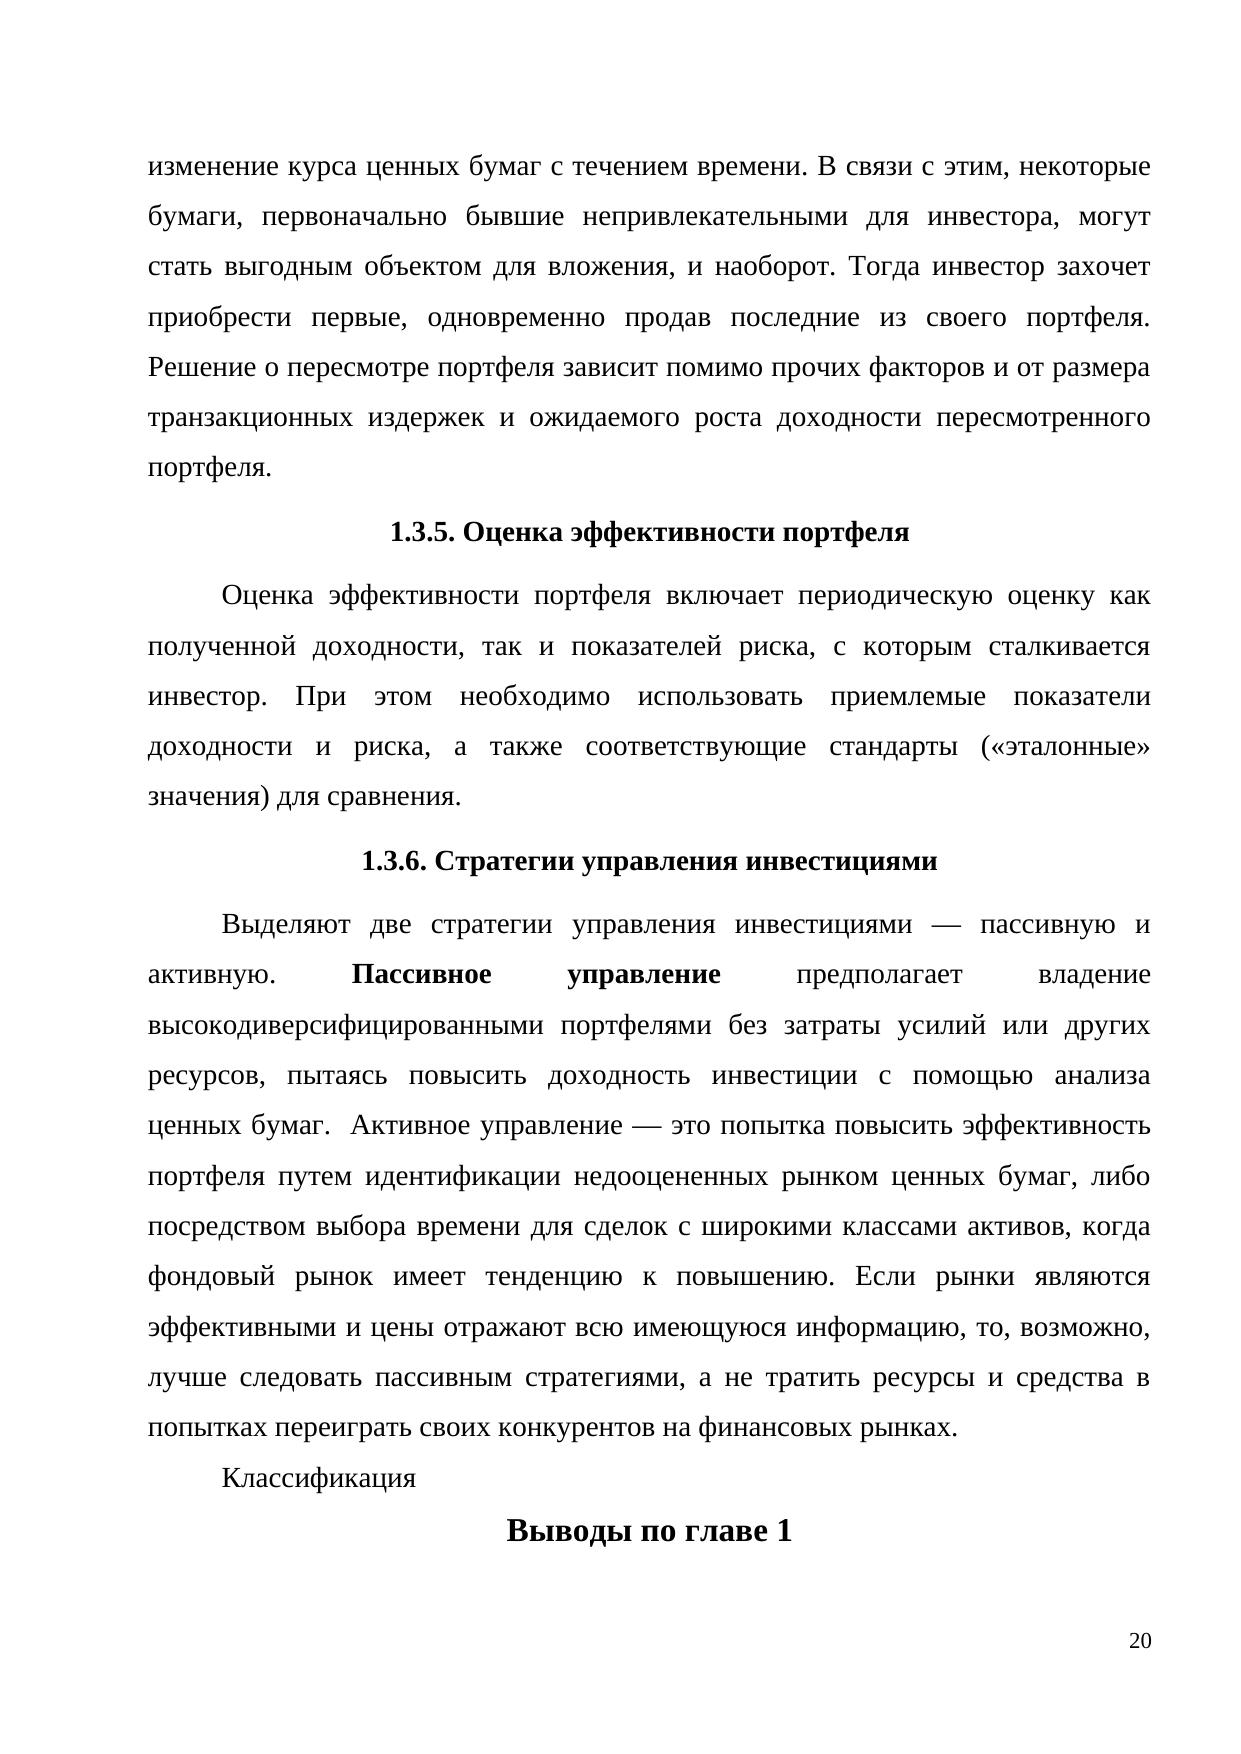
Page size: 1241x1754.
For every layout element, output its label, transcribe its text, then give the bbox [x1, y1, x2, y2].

subtitle 1.3.6. Стратегии управления инвестициями [148, 843, 1152, 877]
text Оценка эффективности портфеля включает периодическую оценку как полученной доходности, так и показателей риска, с которым сталкивается инвестор. При этом необходимо использовать приемлемые показатели доходности и риска, а также соответствующие стандарты («эталонные» значения) для сравнения. [148, 577, 1152, 812]
text Классификация [148, 1460, 1152, 1493]
text изменение курса ценных бумаг с течением времени. В связи с этим, некоторые бумаги, первоначально бывшие непривлекательными для инвестора, могут стать выгодным объектом для вложения, и наоборот. Тогда инвестор захочет приобрести первые, одновременно продав последние из своего портфеля. Решение о пересмотре портфеля зависит помимо прочих факторов и от размера транзакционных издержек и ожидаемого роста доходности пересмотренного портфеля. [148, 148, 1152, 483]
subtitle Выводы по главе 1 [148, 1510, 1152, 1548]
subtitle 1.3.5. Оценка эффективности портфеля [148, 514, 1152, 548]
text Выделяют две стратегии управления инвестициями — пассивную и активную. Пассивное управление предполагает владение высокодиверсифицированными портфелями без затраты усилий или других ресурсов, пытаясь повысить доходность инвестиции с помощью анализа ценных бумаг. Активное управление — это попытка повысить эффективность портфеля путем идентификации недооцененных рынком ценных бумаг, либо посредством выбора времени для сделок с широкими классами активов, когда фондовый рынок имеет тенденцию к повышению. Если рынки являются эффективными и цены отражают всю имеющуюся информацию, то, возможно, лучше следовать пассивным стратегиями, а не тратить ресурсы и средства в попытках переиграть своих конкурентов на финансовых рынках. [148, 906, 1152, 1443]
